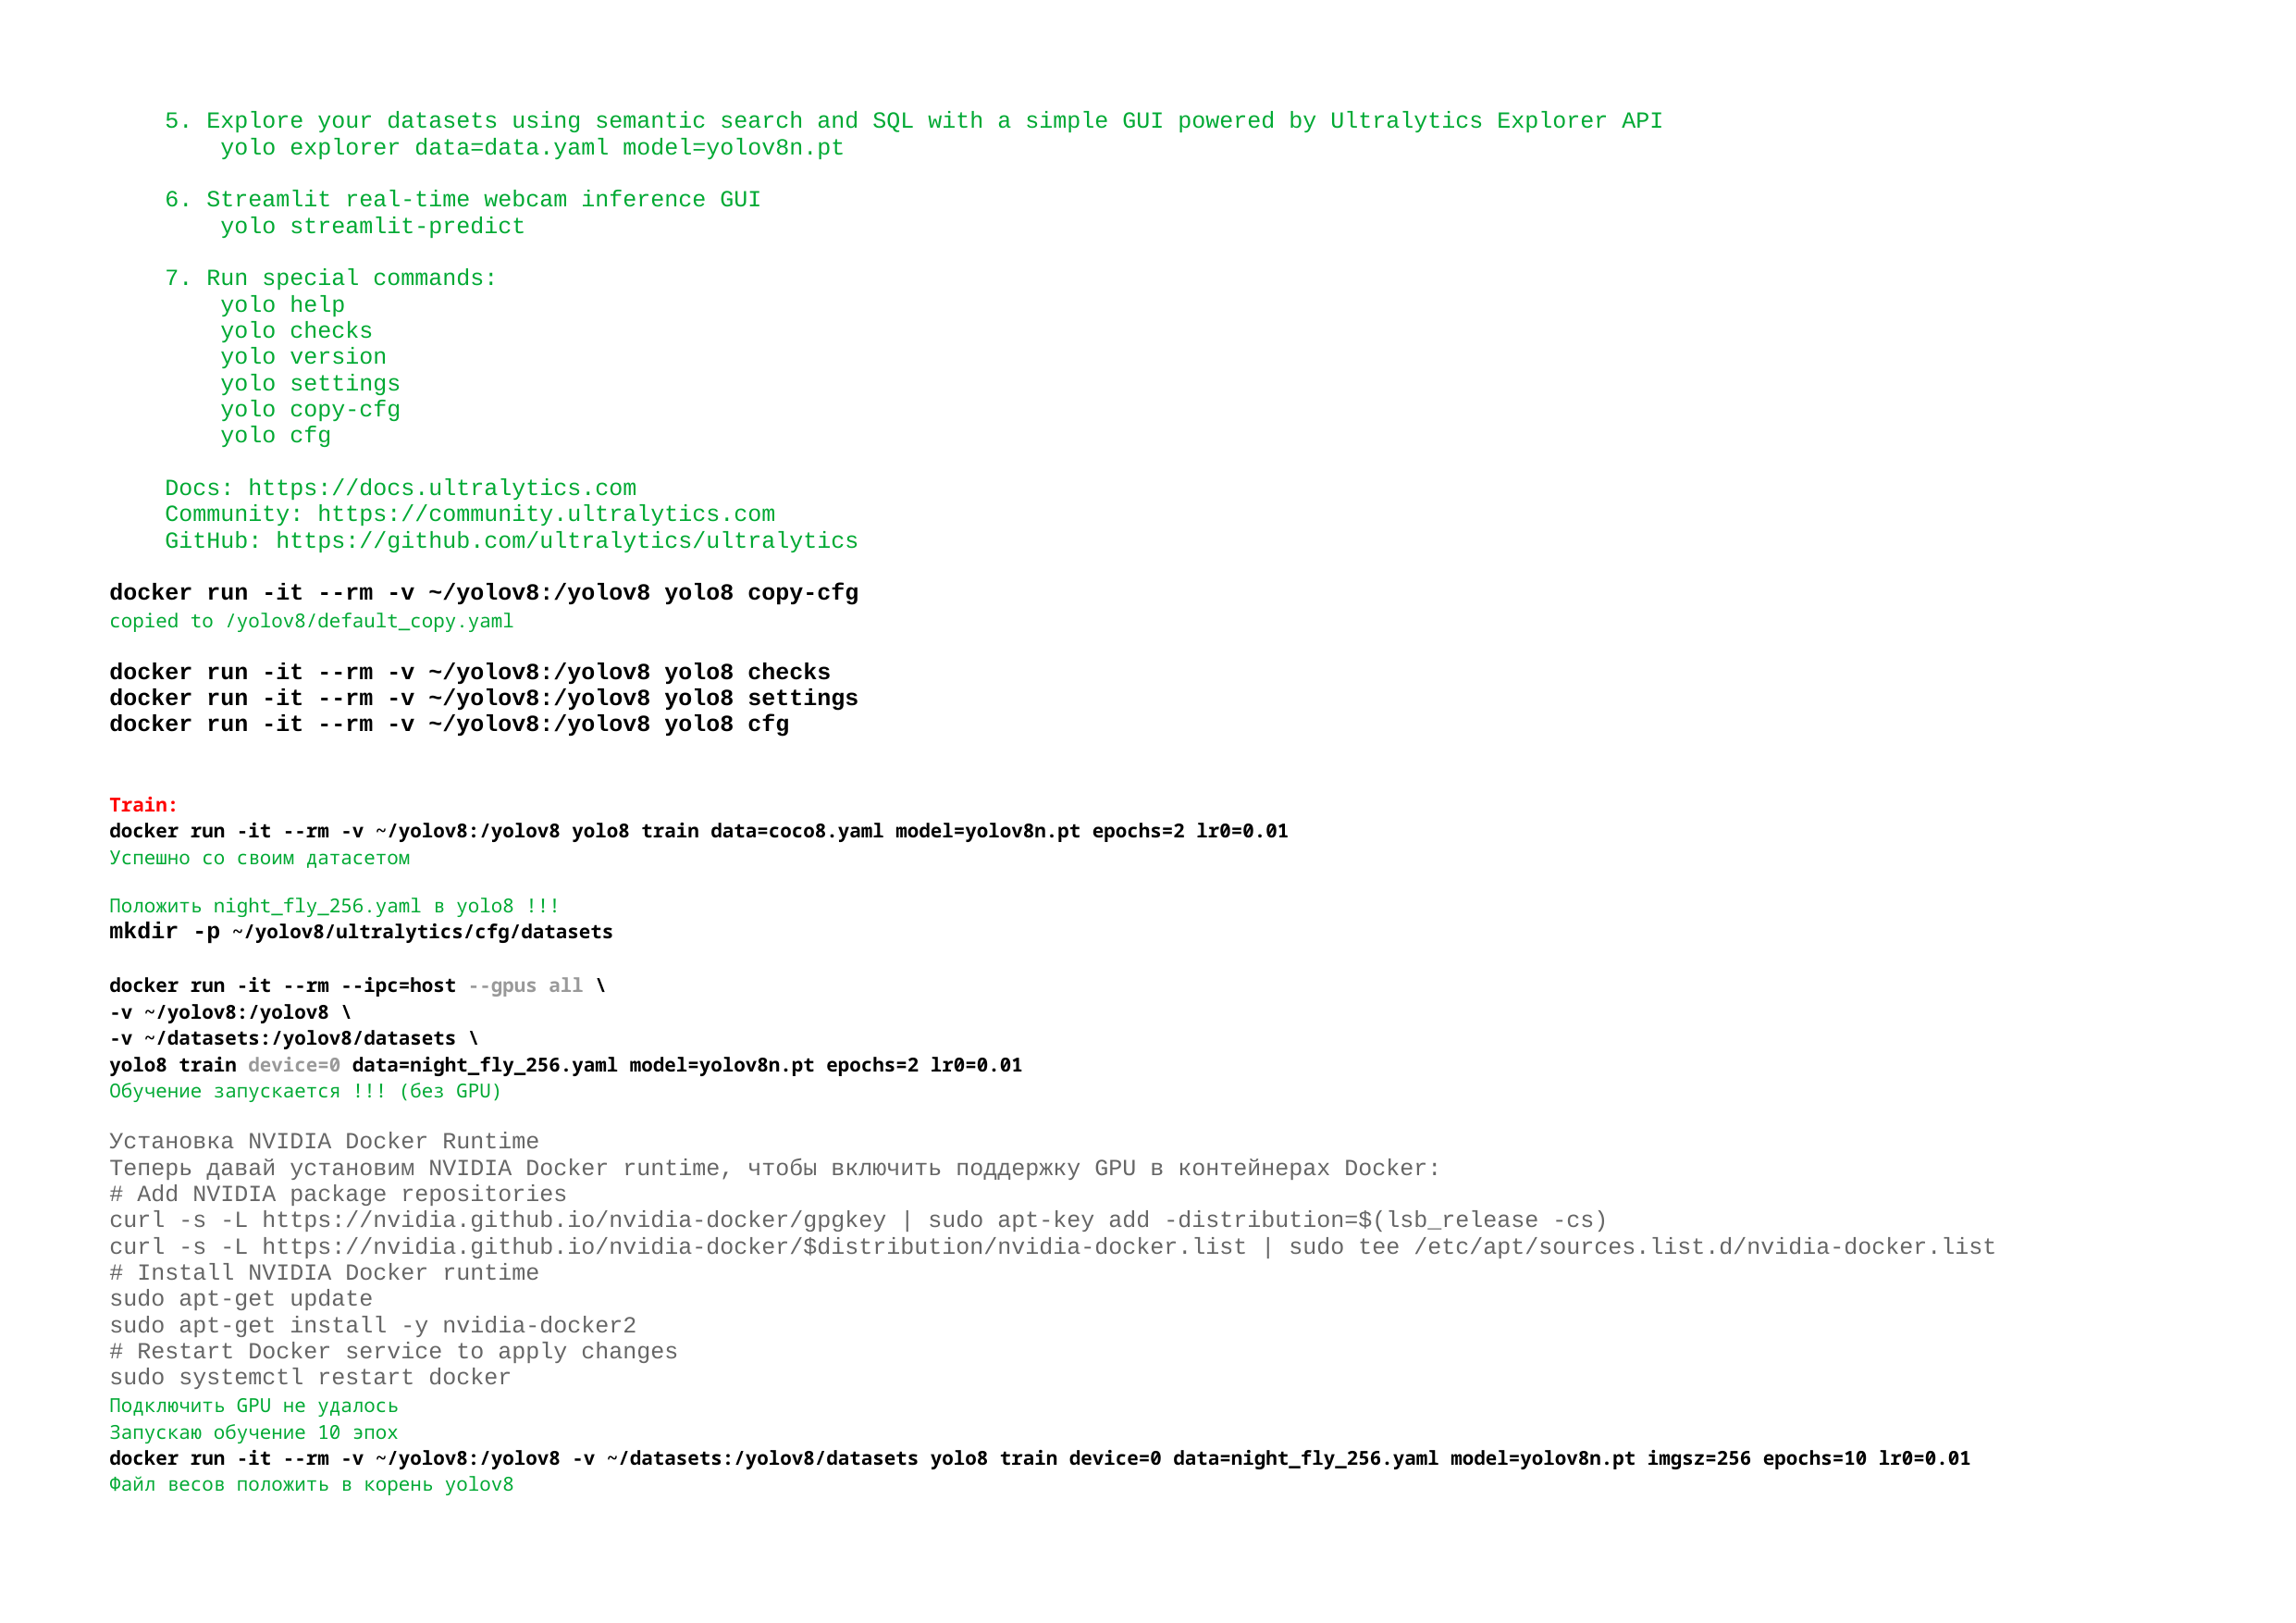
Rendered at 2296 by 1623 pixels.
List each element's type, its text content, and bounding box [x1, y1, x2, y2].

text # Add NVIDIA package repositories [109, 1183, 2186, 1208]
text docker run -it --rm -v ~/yolov8:/yolov8 yolo8 copy-cfg [109, 581, 2186, 607]
text Docs: https://docs.ultralytics.com [109, 477, 2186, 502]
text sudo systemctl restart docker [109, 1366, 2186, 1392]
text yolo streamlit-predict [109, 214, 2186, 241]
text Файл весов положить в корень yolov8 [109, 1470, 2186, 1497]
text docker run -it --rm --ipc=host --gpus all \ [109, 972, 2186, 998]
text Установка NVIDIA Docker Runtime [109, 1130, 2186, 1156]
text Теперь давай установим NVIDIA Docker runtime, чтобы включить поддержку GPU в контейнерах Docker: [109, 1156, 2186, 1183]
text yolo checks [109, 319, 2186, 345]
text yolo explorer data=data.yaml model=yolov8n.pt [109, 135, 2186, 162]
text yolo copy-cfg [109, 398, 2186, 424]
text docker run -it --rm -v ~/yolov8:/yolov8 yolo8 checks [109, 660, 2186, 687]
text 6. Streamlit real-time webcam inference GUI [109, 188, 2186, 214]
text Запускаю обучение 10 эпох [109, 1419, 2186, 1444]
text Community: https://community.ultralytics.com [109, 502, 2186, 528]
text sudo apt-get install -y nvidia-docker2 [109, 1313, 2186, 1340]
text Подключить GPU не удалось [109, 1392, 2186, 1419]
text -v ~/datasets:/yolov8/datasets \ [109, 1024, 2186, 1051]
text mkdir -p ~/yolov8/ultralytics/cfg/datasets [109, 918, 2186, 946]
text # Install NVIDIA Docker runtime [109, 1261, 2186, 1287]
text yolo cfg [109, 424, 2186, 450]
text docker run -it --rm -v ~/yolov8:/yolov8 yolo8 train data=coco8.yaml model=yolov8n.pt epochs=2 lr0=0.01 [109, 817, 2186, 844]
text -v ~/yolov8:/yolov8 \ [109, 998, 2186, 1024]
text docker run -it --rm -v ~/yolov8:/yolov8 yolo8 cfg [109, 712, 2186, 738]
text yolo settings [109, 371, 2186, 398]
text curl -s -L https://nvidia.github.io/nvidia-docker/$distribution/nvidia-docker.list | sudo tee /etc/apt/sources.list.d/nvidia-docker.list [109, 1234, 2186, 1261]
text Train: [109, 791, 2186, 817]
text yolo8 train device=0 data=night_fly_256.yaml model=yolov8n.pt epochs=2 lr0=0.01 [109, 1051, 2186, 1077]
text GitHub: https://github.com/ultralytics/ultralytics [109, 528, 2186, 555]
text yolo version [109, 345, 2186, 371]
text 5. Explore your datasets using semantic search and SQL with a simple GUI powered by Ultralytics Explorer API [109, 109, 2186, 135]
text docker run -it --rm -v ~/yolov8:/yolov8 yolo8 settings [109, 687, 2186, 712]
text 7. Run special commands: [109, 266, 2186, 292]
text sudo apt-get update [109, 1287, 2186, 1313]
text yolo help [109, 292, 2186, 319]
text curl -s -L https://nvidia.github.io/nvidia-docker/gpgkey | sudo apt-key add -distribution=$(lsb_release -cs) [109, 1208, 2186, 1234]
text Успешно cо своим датасетом [109, 844, 2186, 870]
text copied to /yolov8/default_copy.yaml [109, 607, 2186, 634]
text Положить night_fly_256.yaml в yolo8 !!! [109, 892, 2186, 918]
text Обучение запускается !!! (без GPU) [109, 1077, 2186, 1104]
text # Restart Docker service to apply changes [109, 1340, 2186, 1366]
text docker run -it --rm -v ~/yolov8:/yolov8 -v ~/datasets:/yolov8/datasets yolo8 train device=0 data=night_fly_256.yaml model=yolov8n.pt imgsz=256 epochs=10 lr0=0.01 [109, 1444, 2186, 1470]
